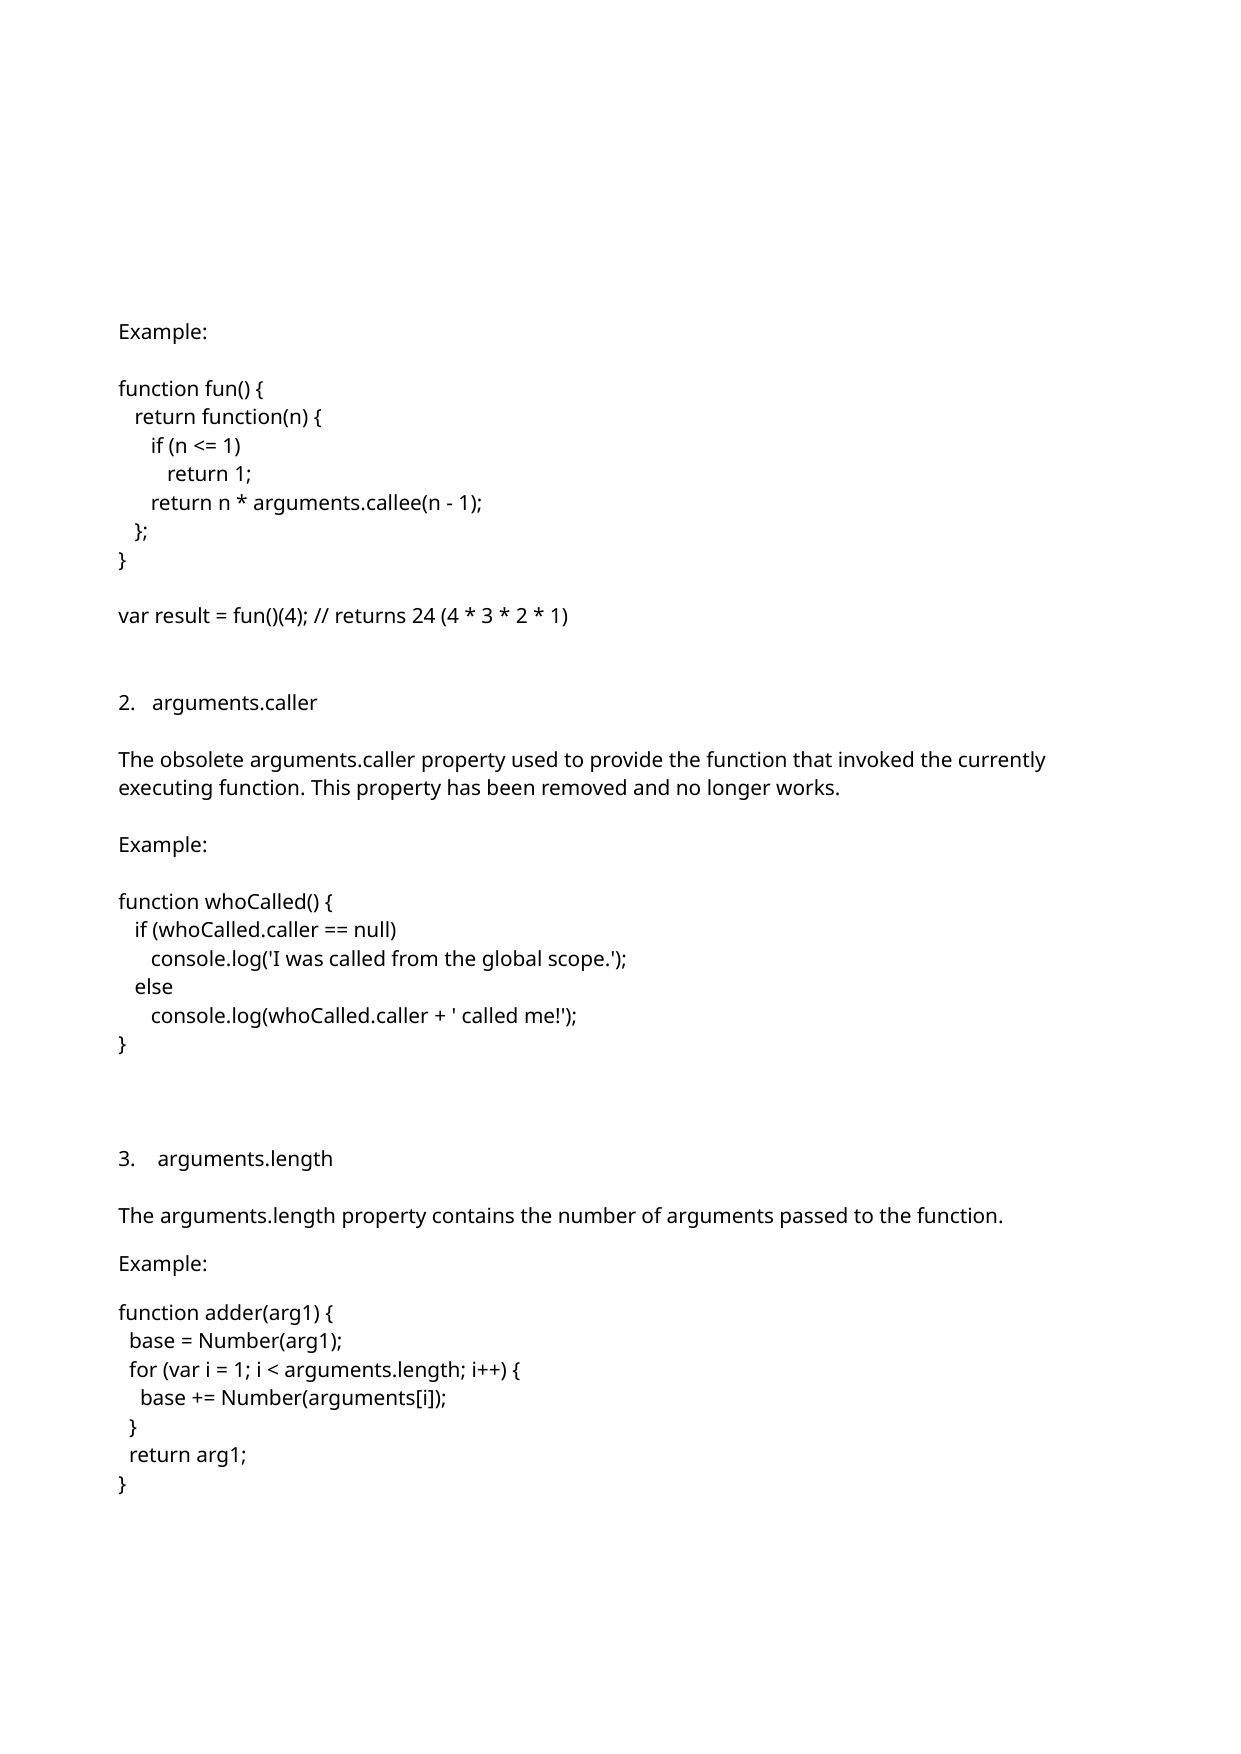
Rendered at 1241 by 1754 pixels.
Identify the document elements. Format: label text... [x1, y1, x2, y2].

text return n * arguments.callee(n - 1); [118, 488, 1122, 516]
text 2. arguments.caller [118, 688, 1122, 716]
text if (whoCalled.caller == null) [118, 915, 1122, 944]
text The arguments.length property contains the number of arguments passed to the function. [118, 1201, 1122, 1229]
text } [118, 1412, 1122, 1440]
text console.log(whoCalled.caller + ' called me!'); [118, 1001, 1122, 1029]
text function adder(arg1) { [118, 1298, 1122, 1327]
text } [118, 1469, 1122, 1497]
text var result = fun()(4); // returns 24 (4 * 3 * 2 * 1) [118, 602, 1122, 630]
text return 1; [118, 459, 1122, 488]
text console.log('I was called from the global scope.'); [118, 944, 1122, 972]
text 3. arguments.length [118, 1144, 1122, 1172]
text return function(n) { [118, 402, 1122, 431]
text function whoCalled() { [118, 887, 1122, 915]
text if (n <= 1) [118, 431, 1122, 459]
text function fun() { [118, 374, 1122, 402]
text }; [118, 516, 1122, 545]
text Example: [118, 830, 1122, 858]
text Example: [118, 317, 1122, 346]
text The obsolete arguments.caller property used to provide the function that invoked the currently executing function. This property has been removed and no longer works. [118, 745, 1122, 802]
text else [118, 972, 1122, 1001]
text return arg1; [118, 1440, 1122, 1469]
text } [118, 1029, 1122, 1058]
text base += Number(arguments[i]); [118, 1383, 1122, 1412]
text for (var i = 1; i < arguments.length; i++) { [118, 1355, 1122, 1383]
text base = Number(arg1); [118, 1327, 1122, 1355]
text } [118, 545, 1122, 573]
text Example: [118, 1249, 1122, 1278]
